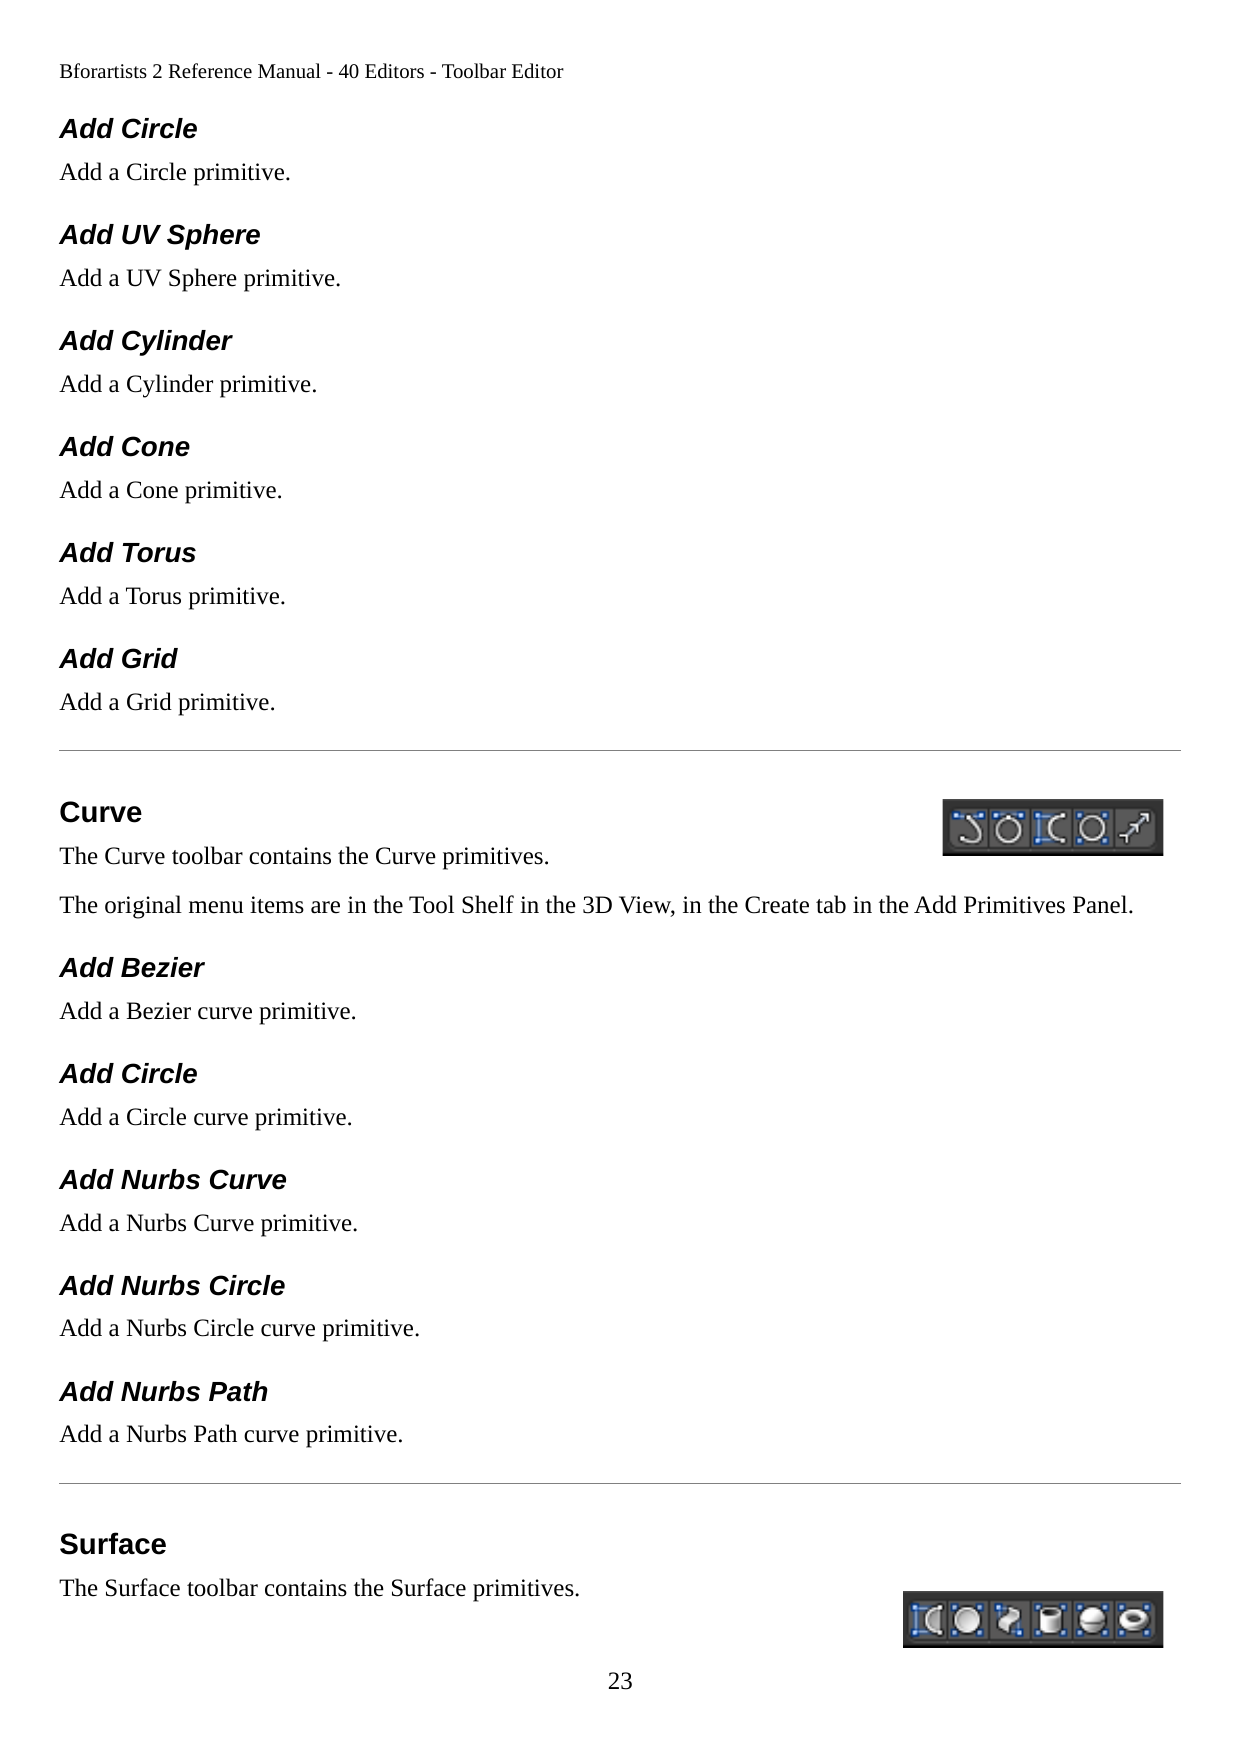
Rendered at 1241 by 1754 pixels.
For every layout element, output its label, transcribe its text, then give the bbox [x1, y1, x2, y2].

text Add a Nurbs Curve primitive. [59, 1208, 1181, 1236]
text Add a Nurbs Path curve primitive. [59, 1419, 1181, 1448]
text Add a Cylinder primitive. [59, 369, 1181, 398]
subtitle Add Bezier [59, 951, 1181, 983]
text Add a UV Sphere primitive. [59, 263, 1181, 292]
text Add a Grid primitive. [59, 687, 1181, 715]
subtitle Add Torus [59, 536, 1181, 568]
subtitle Add Circle [59, 1057, 1181, 1089]
picture [903, 1591, 1164, 1648]
subtitle Add Circle [59, 113, 1181, 144]
text Add a Circle primitive. [59, 157, 1181, 186]
subtitle Add Cylinder [59, 324, 1181, 356]
text The Surface toolbar contains the Surface primitives. [59, 1573, 1181, 1602]
text Add a Nurbs Circle curve primitive. [59, 1313, 1181, 1342]
text Add a Bezier curve primitive. [59, 996, 1181, 1024]
subtitle Add Grid [59, 642, 1181, 674]
subtitle Add Nurbs Circle [59, 1269, 1181, 1301]
picture [942, 799, 1164, 856]
text The Curve toolbar contains the Curve primitives. [59, 841, 1181, 869]
text Add a Cone primitive. [59, 475, 1181, 503]
text Add a Torus primitive. [59, 581, 1181, 609]
subtitle Add Cone [59, 430, 1181, 462]
subtitle Add Nurbs Path [59, 1375, 1181, 1407]
subtitle Add UV Sphere [59, 218, 1181, 250]
text The original menu items are in the Tool Shelf in the 3D View, in the Create tab in the Add Primitives Panel. [59, 890, 1181, 918]
subtitle Add Nurbs Curve [59, 1163, 1181, 1195]
text Add a Circle curve primitive. [59, 1102, 1181, 1130]
subtitle Surface [59, 1527, 1181, 1561]
subtitle Curve [59, 794, 1181, 828]
